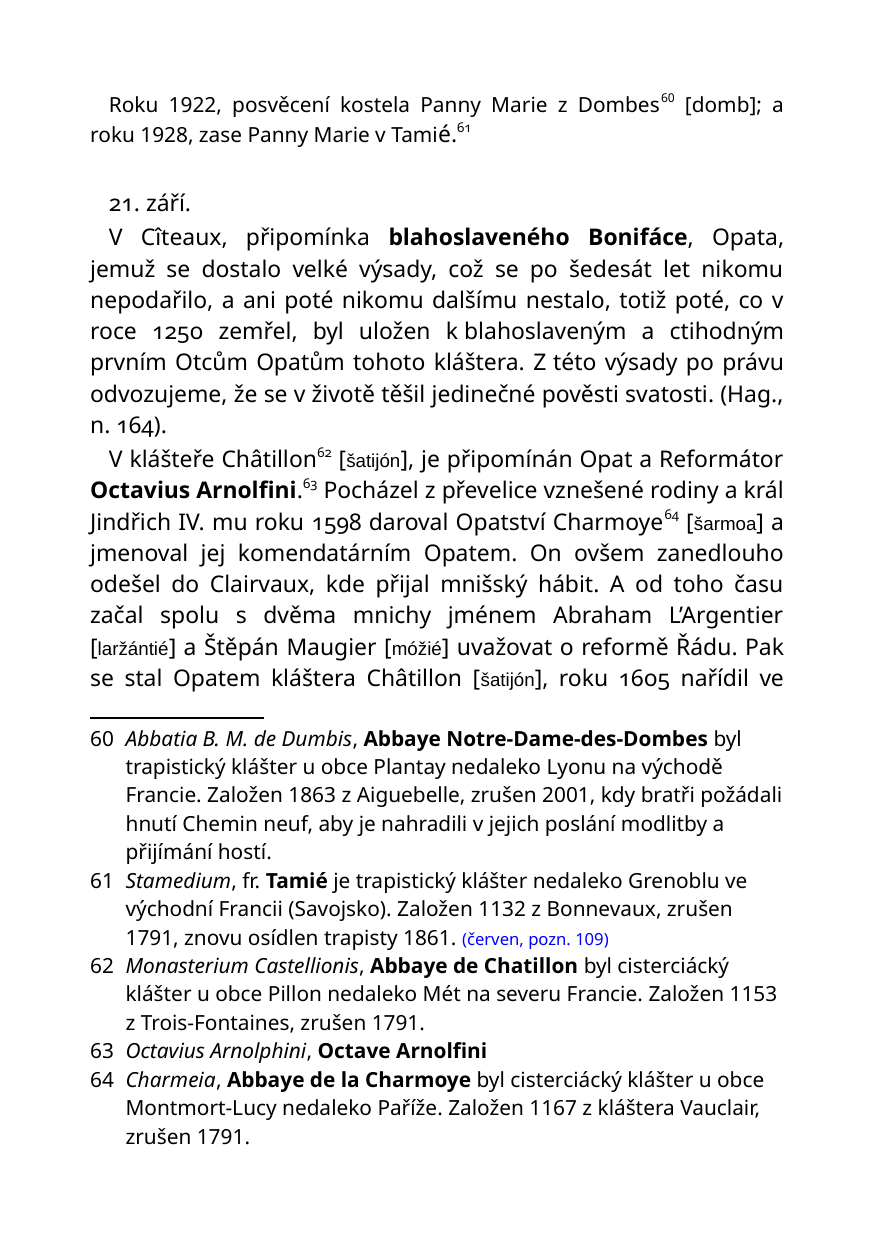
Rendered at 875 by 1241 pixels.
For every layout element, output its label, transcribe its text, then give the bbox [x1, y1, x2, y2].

text Monasterium Castellionis, Abbaye de Chatillon byl cisterciácký klášter u obce Pillon nedaleko Mét na severu Francie. Založen 1153 z Trois-Fontaines, zrušen 1791. [90, 951, 784, 1036]
text Octavius Arnolphini, Octave Arnolfini [90, 1036, 784, 1065]
text V Cîteaux, připomínka blahoslaveného Bonifáce, Opata, jemuž se dostalo velké výsady, což se po šedesát let nikomu nepodařilo, a ani poté nikomu dalšímu nestalo, totiž poté, co v roce 125o zemřel, byl uložen k blahoslaveným a ctihodným prvním Otcům Opatům tohoto kláštera. Z této výsady po právu odvozujeme, že se v životě těšil jedinečné pověsti svatosti. (Hag., n. 164). [90, 221, 784, 440]
text V klášteře Châtillon [šatijón], je připomínán Opat a Reformátor Octavius Arnolfini. Pocházel z převelice vznešené rodiny a král Jindřich IV. mu roku 1598 daroval Opatství Charmoye [šarmoa] a jmenoval jej komendatárním Opatem. On ovšem zanedlouho odešel do Clairvaux, kde přijal mnišský hábit. A od toho času začal spolu s dvěma mnichy jménem Abraham L’Argentier [laržántié] a Štěpán Maugier [móžié] uvažovat o reformě Řádu. Pak se stal Opatem kláštera Châtillon [šatijón], roku 16o5 nařídil ve [90, 443, 784, 693]
text 21. září. [90, 187, 784, 218]
text Stamedium, fr. Tamié je trapistický klášter nedaleko Grenoblu ve východní Francii (Savojsko). Založen 1132 z Bonnevaux, zrušen 1791, znovu osídlen trapisty 1861. (červen, pozn. 109) [90, 866, 784, 951]
text Charmeia, Abbaye de la Charmoye byl cisterciácký klášter u obce Montmort-Lucy nedaleko Paříže. Založen 1167 z kláštera Vauclair, zrušen 1791. [90, 1065, 784, 1150]
text Roku 1922, posvěcení kostela Panny Marie z Dombes [domb]; a roku 1928, zase Panny Marie v Tamié. [90, 90, 784, 150]
text Abbatia B. M. de Dumbis, Abbaye Notre-Dame-des-Dombes byl trapistický klášter u obce Plantay nedaleko Lyonu na východě Francie. Založen 1863 z Aiguebelle, zrušen 2001, kdy bratři požádali hnutí Chemin neuf, aby je nahradili v jejich poslání modlitby a přijímání hostí. [90, 724, 784, 866]
